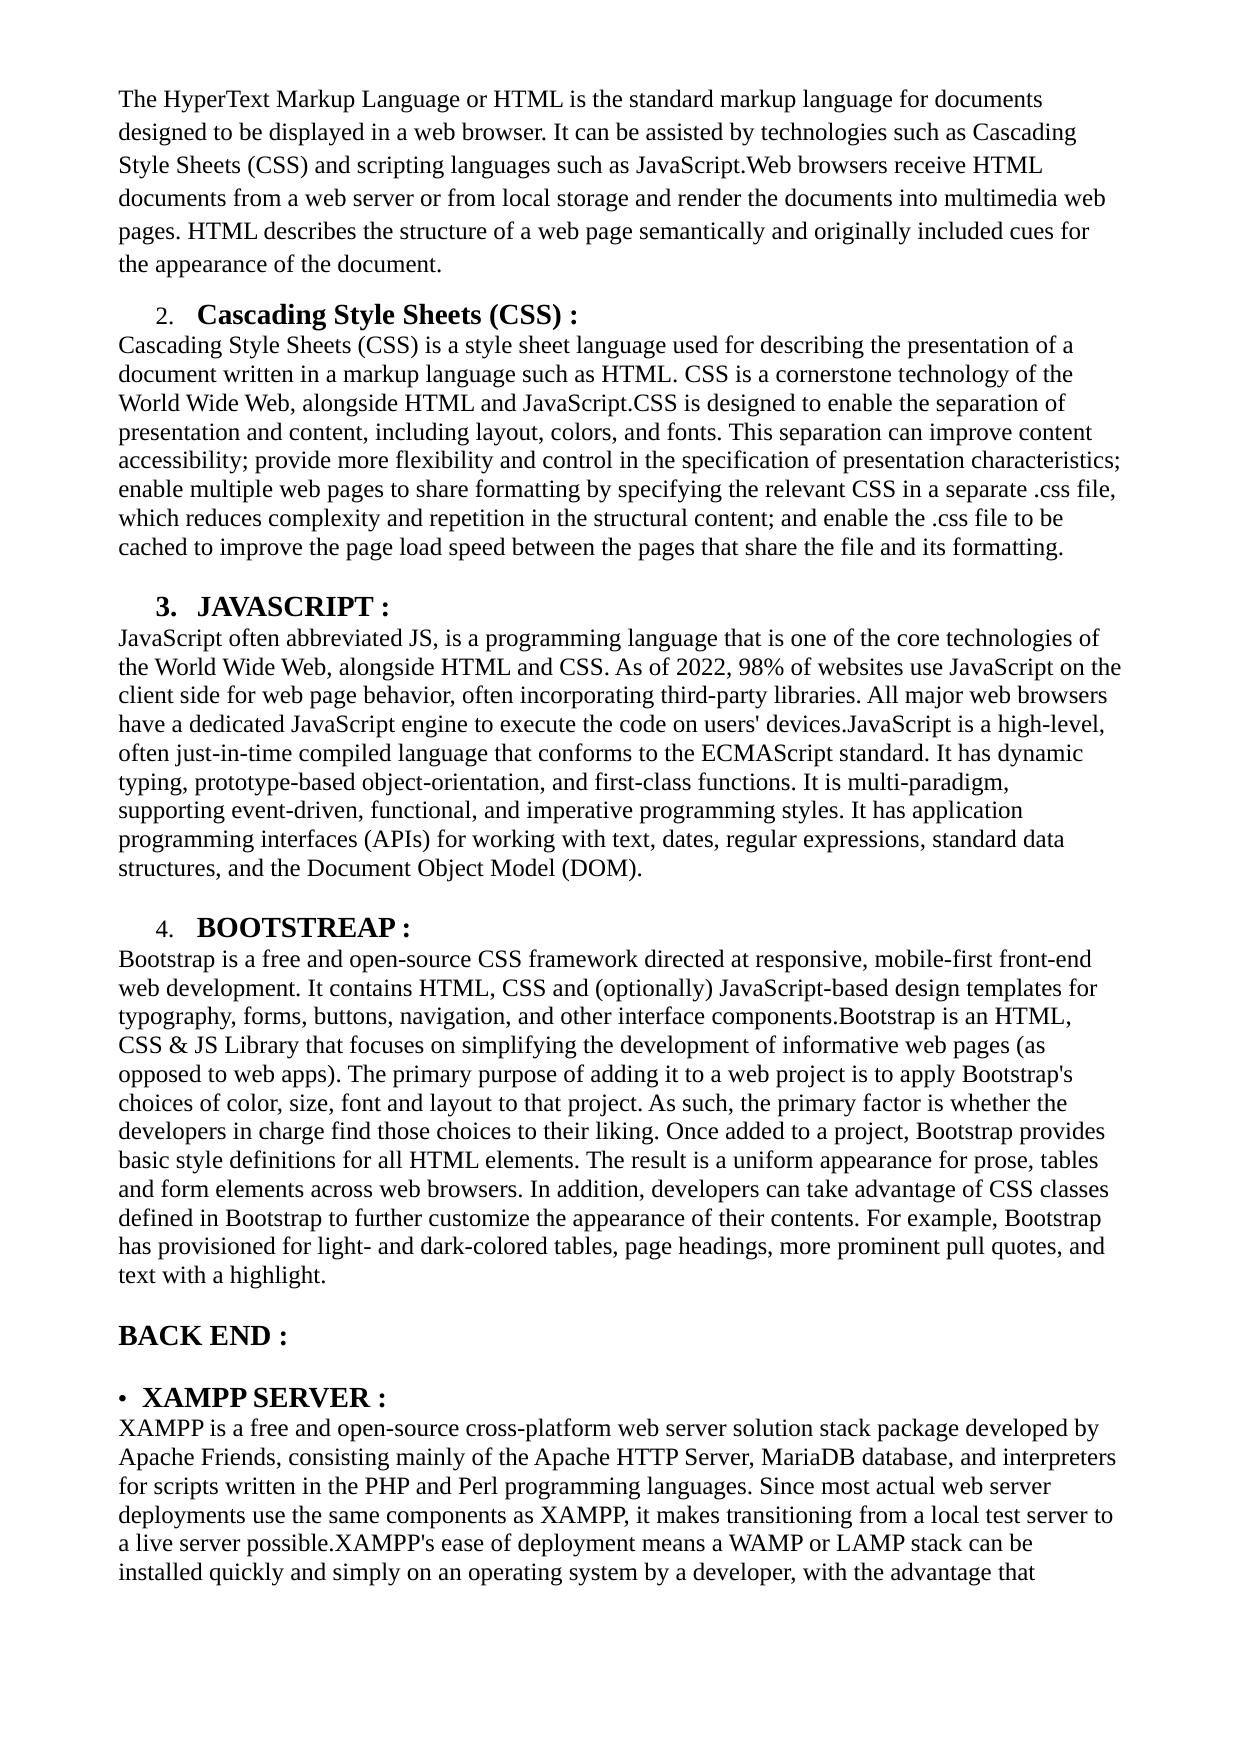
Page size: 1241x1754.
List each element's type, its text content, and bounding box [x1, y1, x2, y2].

text Bootstrap is a free and open-source CSS framework directed at responsive, mobile-first front-end web development. It contains HTML, CSS and (optionally) JavaScript-based design templates for typography, forms, buttons, navigation, and other interface components.Bootstrap is an HTML, CSS & JS Library that focuses on simplifying the development of informative web pages (as opposed to web apps). The primary purpose of adding it to a web project is to apply Bootstrap's choices of color, size, font and layout to that project. As such, the primary factor is whether the developers in charge find those choices to their liking. Once added to a project, Bootstrap provides basic style definitions for all HTML elements. The result is a uniform appearance for prose, tables and form elements across web browsers. In addition, developers can take advantage of CSS classes defined in Bootstrap to further customize the appearance of their contents. For example, Bootstrap has provisioned for light- and dark-colored tables, page headings, more prominent pull quotes, and text with a highlight. [118, 944, 1122, 1289]
text The HyperText Markup Language or HTML is the standard markup language for documents designed to be displayed in a web browser. It can be assisted by technologies such as Cascading Style Sheets (CSS) and scripting languages such as JavaScript.Web browsers receive HTML documents from a web server or from local storage and render the documents into multimedia web pages. HTML describes the structure of a web page semantically and originally included cues for the appearance of the document. [118, 84, 1122, 278]
list BOOTSTREAP : [155, 910, 1122, 944]
list Cascading Style Sheets (CSS) : [155, 297, 1122, 331]
text BACK END : [118, 1318, 1122, 1351]
list JAVASCRIPT : [155, 589, 1122, 623]
text XAMPP is a free and open-source cross-platform web server solution stack package developed by Apache Friends, consisting mainly of the Apache HTTP Server, MariaDB database, and interpreters for scripts written in the PHP and Perl programming languages. Since most actual web server deployments use the same components as XAMPP, it makes transitioning from a local test server to a live server possible.XAMPP's ease of deployment means a WAMP or LAMP stack can be installed quickly and simply on an operating system by a developer, with the advantage that [118, 1413, 1122, 1586]
text Cascading Style Sheets (CSS) is a style sheet language used for describing the presentation of a document written in a markup language such as HTML. CSS is a cornerstone technology of the World Wide Web, alongside HTML and JavaScript.CSS is designed to enable the separation of presentation and content, including layout, colors, and fonts. This separation can improve content accessibility; provide more flexibility and control in the specification of presentation characteristics; enable multiple web pages to share formatting by specifying the relevant CSS in a separate .css file, which reduces complexity and repetition in the structural content; and enable the .css file to be cached to improve the page load speed between the pages that share the file and its formatting. [118, 331, 1122, 561]
text JavaScript often abbreviated JS, is a programming language that is one of the core technologies of the World Wide Web, alongside HTML and CSS. As of 2022, 98% of websites use JavaScript on the client side for web page behavior, often incorporating third-party libraries. All major web browsers have a dedicated JavaScript engine to execute the code on users' devices.JavaScript is a high-level, often just-in-time compiled language that conforms to the ECMAScript standard. It has dynamic typing, prototype-based object-orientation, and first-class functions. It is multi-paradigm, supporting event-driven, functional, and imperative programming styles. It has application programming interfaces (APIs) for working with text, dates, regular expressions, standard data structures, and the Document Object Model (DOM). [118, 623, 1122, 882]
list XAMPP SERVER : [118, 1380, 1122, 1413]
